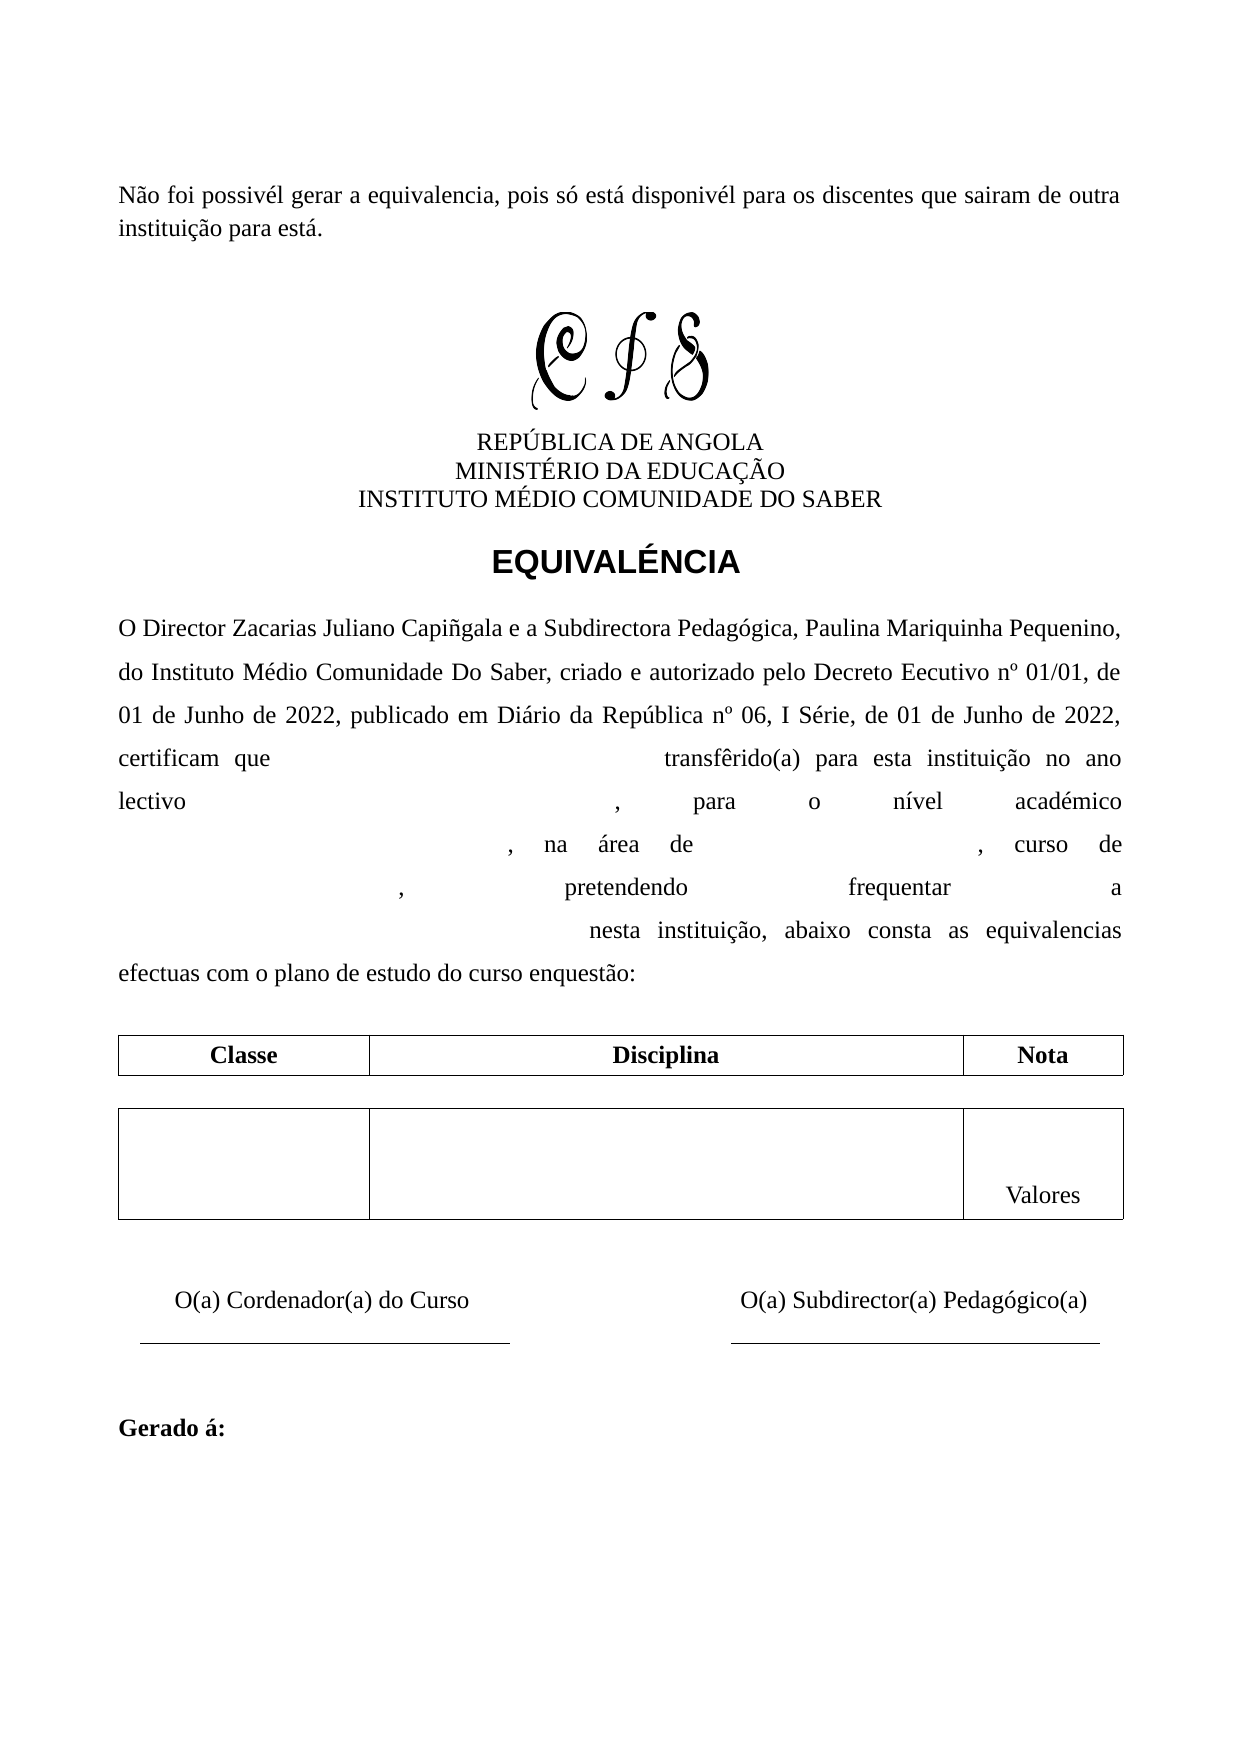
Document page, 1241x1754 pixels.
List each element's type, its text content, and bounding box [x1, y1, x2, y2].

table_header <student_discipline[0]> [370, 1109, 963, 1219]
text Não foi possivél gerar a equivalencia, pois só está disponivél para os discentes que sairam de outra instituição para está. [118, 180, 1122, 242]
text MINISTÉRIO DA EDUCAÇÃO [118, 456, 1122, 484]
text <for each="student in (students or '')"> [118, 118, 1122, 147]
table_header Classe [119, 1036, 369, 1075]
text </for> [118, 1479, 1122, 1507]
table_header Nota [964, 1036, 1123, 1075]
text </if> [118, 1446, 1122, 1474]
subtitle EQUIVALÉNCIA [118, 542, 1122, 580]
text <for each="student_discipline in (discipline or '')"> [118, 1076, 1122, 1104]
text </if> [118, 246, 1122, 275]
text Gerado á: <create_date> <datetime.datetime.now().strftime('%H:%M:%S')> [118, 1413, 1122, 1441]
table_header <student_discipline[1]> [119, 1109, 369, 1219]
text O(a) Cordenador(a) do Curso O(a) Subdirector(a) Pedagógico(a) [118, 1285, 1122, 1313]
text REPÚBLICA DE ANGOLA [118, 427, 1122, 456]
text O Director Zacarias Juliano Capiñgala e a Subdirectora Pedagógica, Paulina Mariquinha Pequenino, do Instituto Médio Comunidade Do Saber, criado e autorizado pelo Decreto Eecutivo nº 01/01, de 01 de Junho de 2022, publicado em Diário da República nº 06, I Série, de 01 de Junho de 2022, certificam que <student.student.party.name> transfêrido(a) para esta instituição no ano lectivo <student.lective_year.name>, para o nível académico <student.academic_level.name>, na área de <student.area.name>, curso de <student.course.name>, pretendendo frequentar a <student.course_classe.classe.name> nesta instituição, abaixo consta as equivalencias efectuas com o plano de estudo do curso enquestão: [118, 613, 1122, 987]
text INSTITUTO MÉDIO COMUNIDADE DO SABER [118, 484, 1122, 513]
text </for> [118, 1220, 1122, 1247]
table_header Disciplina [370, 1036, 963, 1075]
table_header <student_discipline[2]> Valores [964, 1109, 1123, 1219]
text <if test="student.external"> [118, 279, 1122, 308]
picture [531, 312, 709, 410]
text <if test="student.internal"> [118, 147, 1122, 176]
